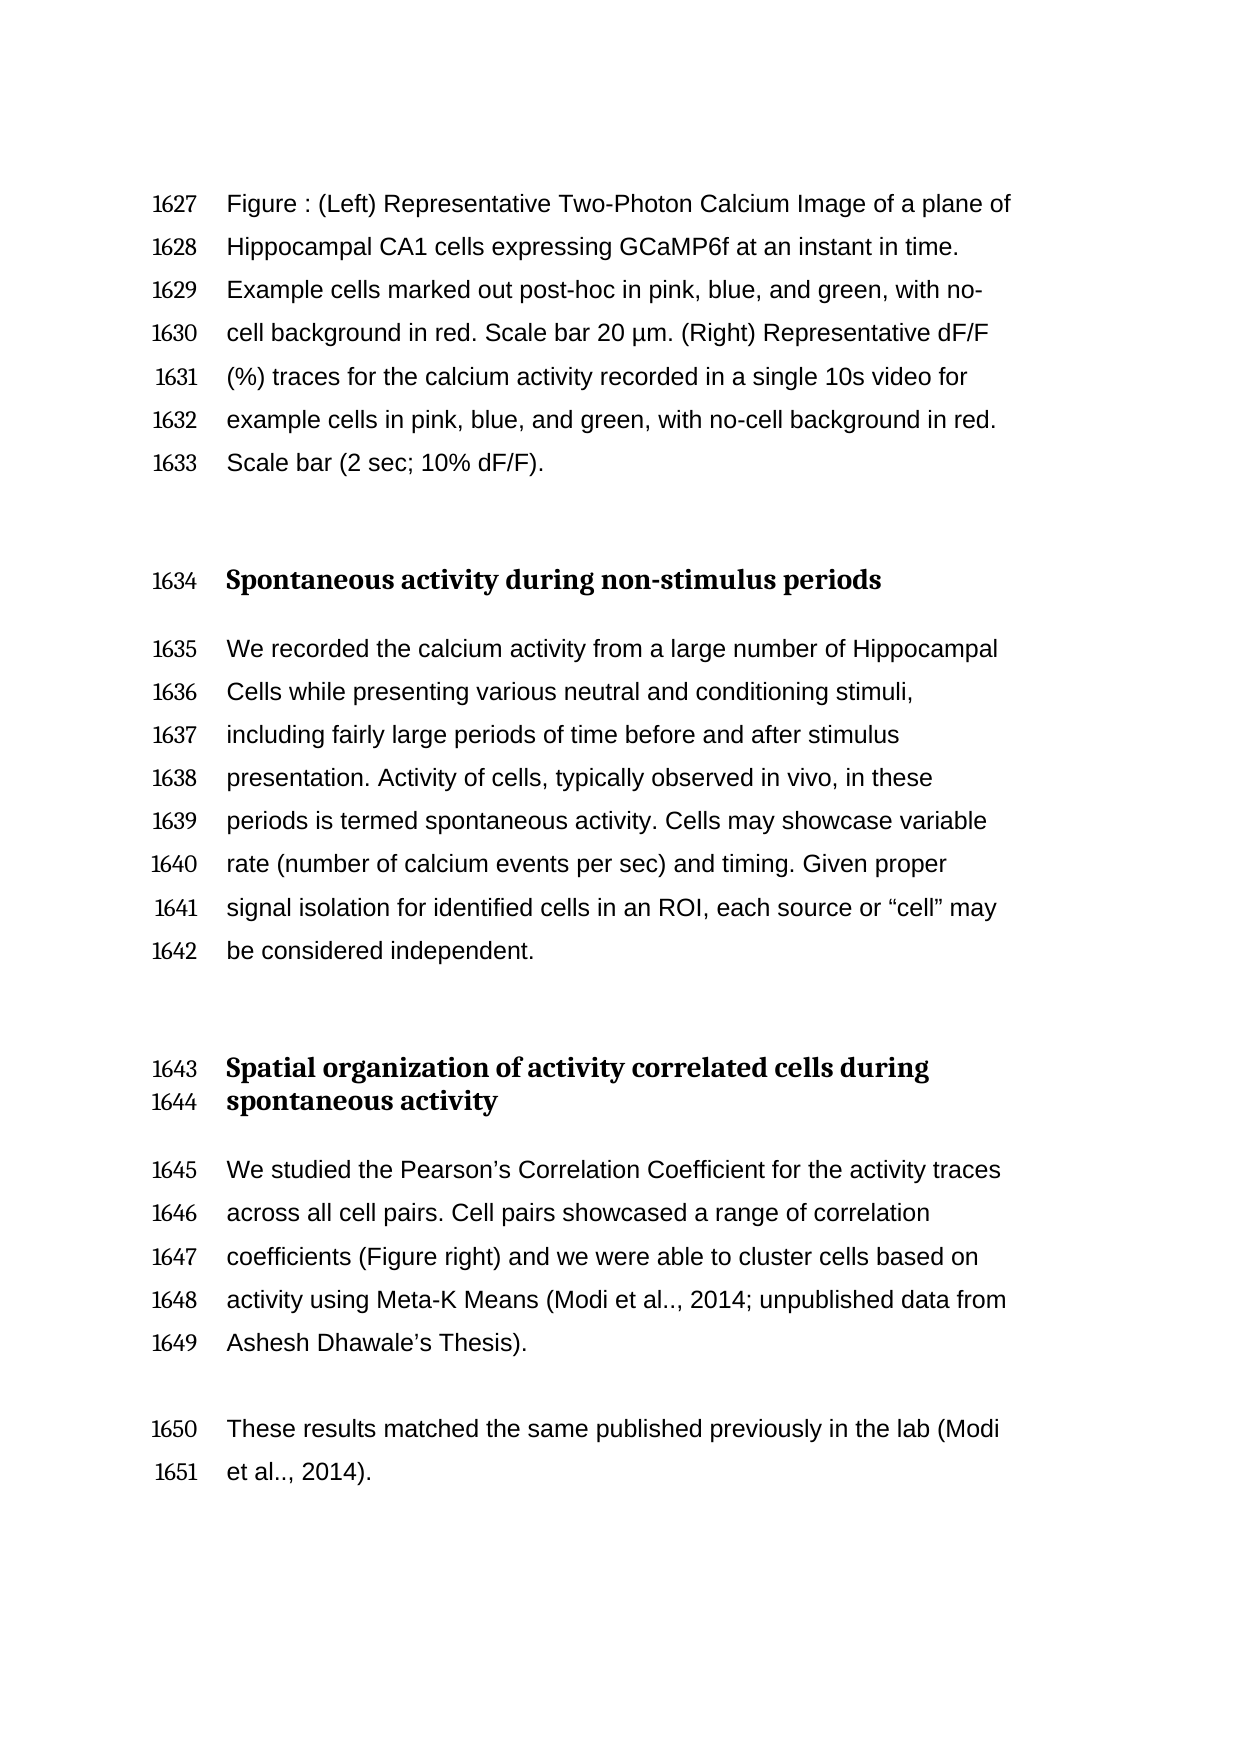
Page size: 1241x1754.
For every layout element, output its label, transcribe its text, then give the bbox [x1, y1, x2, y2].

text We recorded the calcium activity from a large number of Hippocampal Cells while presenting various neutral and conditioning stimuli, including fairly large periods of time before and after stimulus presentation. Activity of cells, typically observed in vivo, in these periods is termed spontaneous activity. Cells may showcase variable rate (number of calcium events per sec) and timing. Given proper signal isolation for identified cells in an ROI, each source or “cell” may be considered independent. [226, 634, 1014, 964]
text These results matched the same published previously in the lab (Modi et al.., 2014). [226, 1414, 1014, 1486]
text We studied the Pearson’s Correlation Coefficient for the activity traces across all cell pairs. Cell pairs showcased a range of correlation coefficients (Figure right) and we were able to cluster cells based on activity using Meta-K Means (Modi et al.., 2014; unpublished data from Ashesh Dhawale’s Thesis). [226, 1155, 1014, 1356]
subtitle Spatial organization of activity correlated cells during spontaneous activity [226, 1051, 1014, 1118]
text Figure : (Left) Representative Two-Photon Calcium Image of a plane of Hippocampal CA1 cells expressing GCaMP6f at an instant in time. Example cells marked out post-hoc in pink, blue, and green, with no-cell background in red. Scale bar 20 µm. (Right) Representative dF/F (%) traces for the calcium activity recorded in a single 10s video for example cells in pink, blue, and green, with no-cell background in red. Scale bar (2 sec; 10% dF/F). [226, 189, 1014, 476]
subtitle Spontaneous activity during non-stimulus periods [226, 563, 1014, 597]
